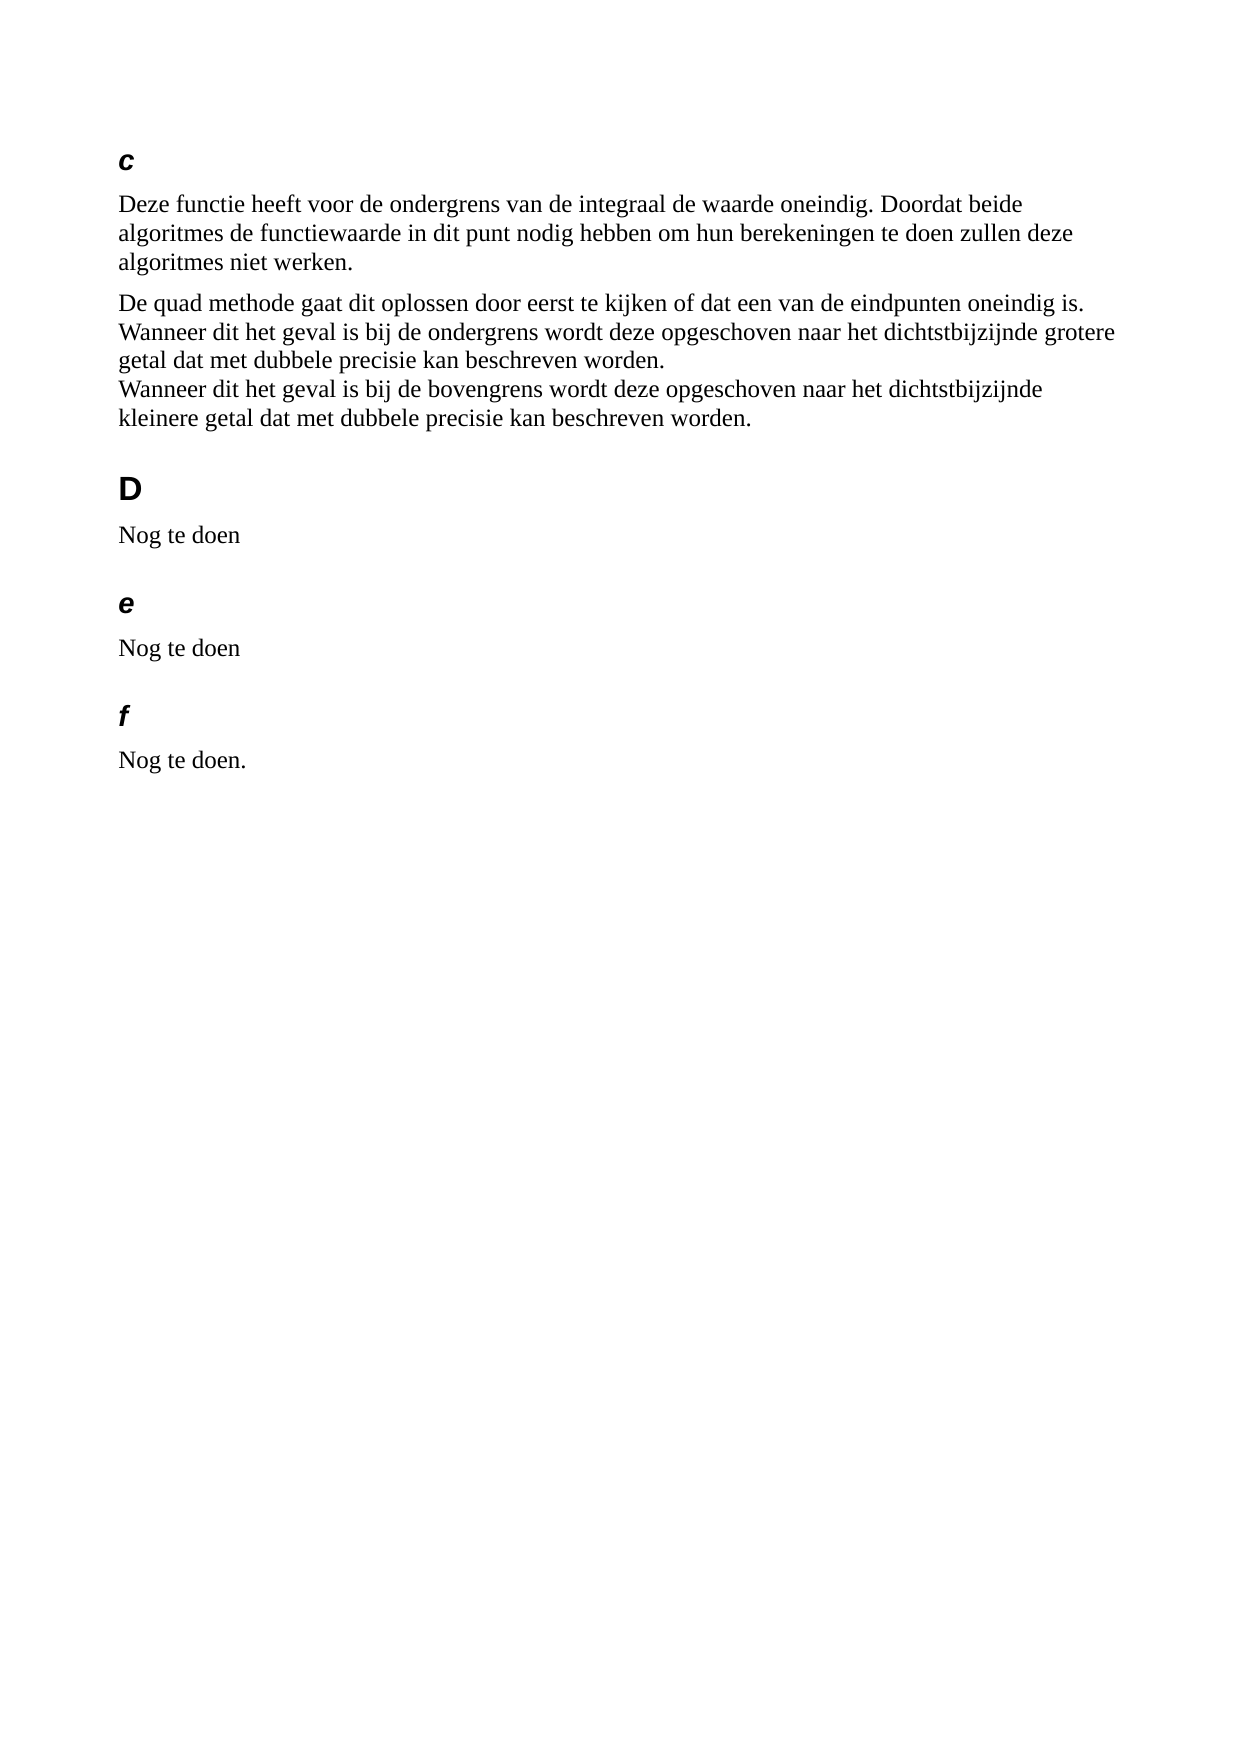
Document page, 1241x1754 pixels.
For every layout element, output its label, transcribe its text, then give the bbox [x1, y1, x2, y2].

subtitle f [118, 699, 1122, 732]
subtitle c [118, 143, 1122, 177]
text Deze functie heeft voor de ondergrens van de integraal de waarde oneindig. Doordat beide algoritmes de functiewaarde in dit punt nodig hebben om hun berekeningen te doen zullen deze algoritmes niet werken. [118, 189, 1122, 275]
text Nog te doen [118, 520, 1122, 549]
text De quad methode gaat dit oplossen door eerst te kijken of dat een van de eindpunten oneindig is. Wanneer dit het geval is bij de ondergrens wordt deze opgeschoven naar het dichtstbijzijnde grotere getal dat met dubbele precisie kan beschreven worden. Wanneer dit het geval is bij de bovengrens wordt deze opgeschoven naar het dichtstbijzijnde kleinere getal dat met dubbele precisie kan beschreven worden. [118, 288, 1122, 432]
text Nog te doen. [118, 745, 1122, 774]
subtitle D [118, 469, 1122, 508]
text Nog te doen [118, 633, 1122, 661]
subtitle e [118, 587, 1122, 620]
